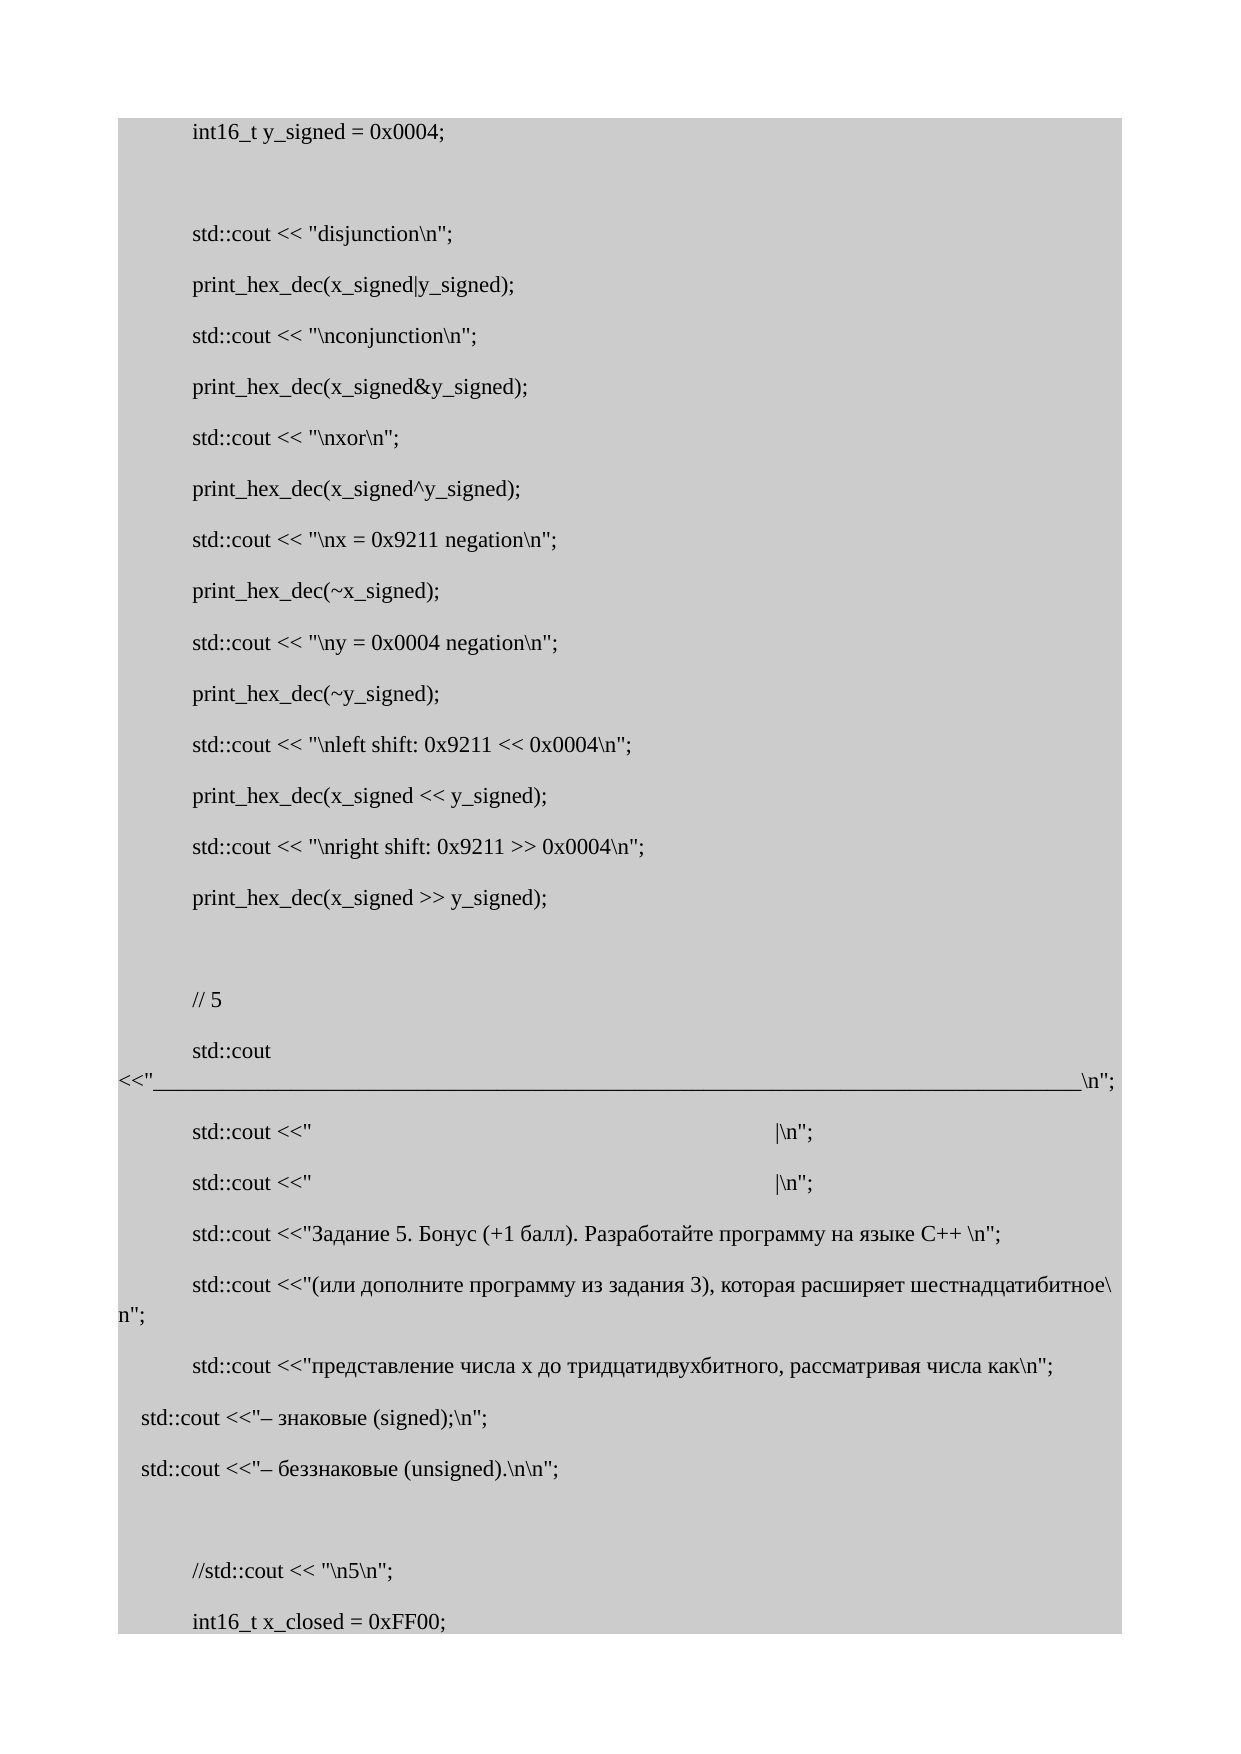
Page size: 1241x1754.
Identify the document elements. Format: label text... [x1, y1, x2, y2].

text std::cout << "\nx = 0x9211 negation\n"; [118, 526, 1122, 553]
text std::cout << "\nxor\n"; [118, 424, 1122, 451]
text print_hex_dec(x_signed|y_signed); [118, 271, 1122, 298]
text int16_t x_closed = 0xFF00; [118, 1608, 1122, 1634]
text std::cout << "\nconjunction\n"; [118, 322, 1122, 349]
text print_hex_dec(~y_signed); [118, 679, 1122, 706]
text std::cout << "disjunction\n"; [118, 220, 1122, 247]
text print_hex_dec(x_signed^y_signed); [118, 475, 1122, 502]
text std::cout <<"представление числа x до тридцатидвухбитного, рассматривая числа как\n"; [118, 1352, 1122, 1379]
text // 5 [118, 986, 1122, 1012]
text std::cout <<"– знаковые (signed);\n"; [118, 1403, 1122, 1430]
text print_hex_dec(x_signed >> y_signed); [118, 884, 1122, 910]
text std::cout <<" |\n"; [118, 1169, 1122, 1196]
text int16_t y_signed = 0x0004; [118, 118, 1122, 144]
text std::cout <<"Задание 5. Бонус (+1 балл). Разработайте программу на языке C++ \n"; [118, 1220, 1122, 1247]
text std::cout <<" |\n"; [118, 1118, 1122, 1144]
text print_hex_dec(x_signed&y_signed); [118, 373, 1122, 400]
text std::cout << "\nright shift: 0x9211 >> 0x0004\n"; [118, 833, 1122, 859]
text //std::cout << "\n5\n"; [118, 1557, 1122, 1583]
text print_hex_dec(~x_signed); [118, 577, 1122, 604]
text std::cout << "\ny = 0x0004 negation\n"; [118, 628, 1122, 655]
text std::cout <<"_________________________________________________________________________________\n"; [118, 1037, 1122, 1093]
text std::cout << "\nleft shift: 0x9211 << 0x0004\n"; [118, 731, 1122, 757]
text std::cout <<"– беззнаковые (unsigned).\n\n"; [118, 1454, 1122, 1481]
text print_hex_dec(x_signed << y_signed); [118, 782, 1122, 808]
text std::cout <<"(или дополните программу из задания 3), которая расширяет шестнадцатибитное\n"; [118, 1271, 1122, 1328]
